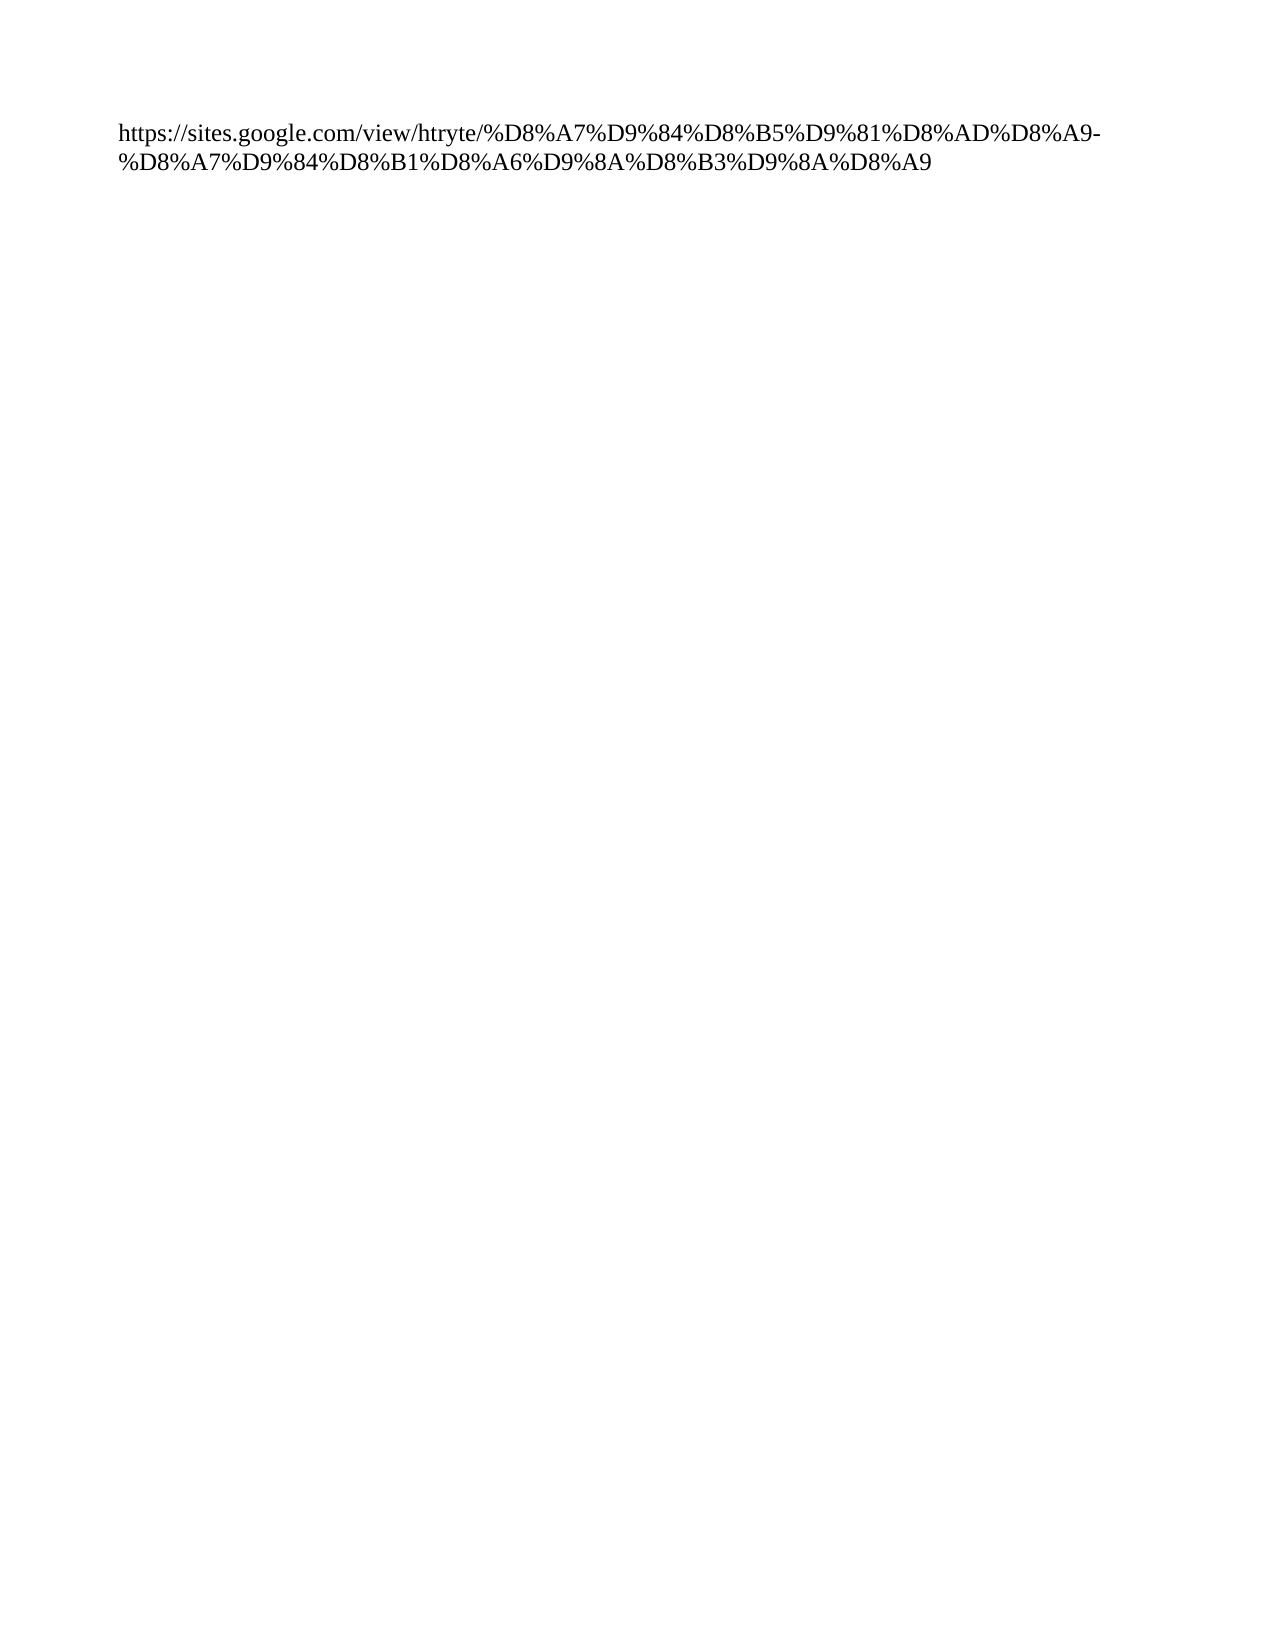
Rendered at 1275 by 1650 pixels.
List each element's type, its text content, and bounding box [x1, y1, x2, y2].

text https://sites.google.com/view/htryte/%D8%A7%D9%84%D8%B5%D9%81%D8%AD%D8%A9-%D8%A7%D9%84%D8%B1%D8%A6%D9%8A%D8%B3%D9%8A%D8%A9 [118, 118, 1157, 176]
